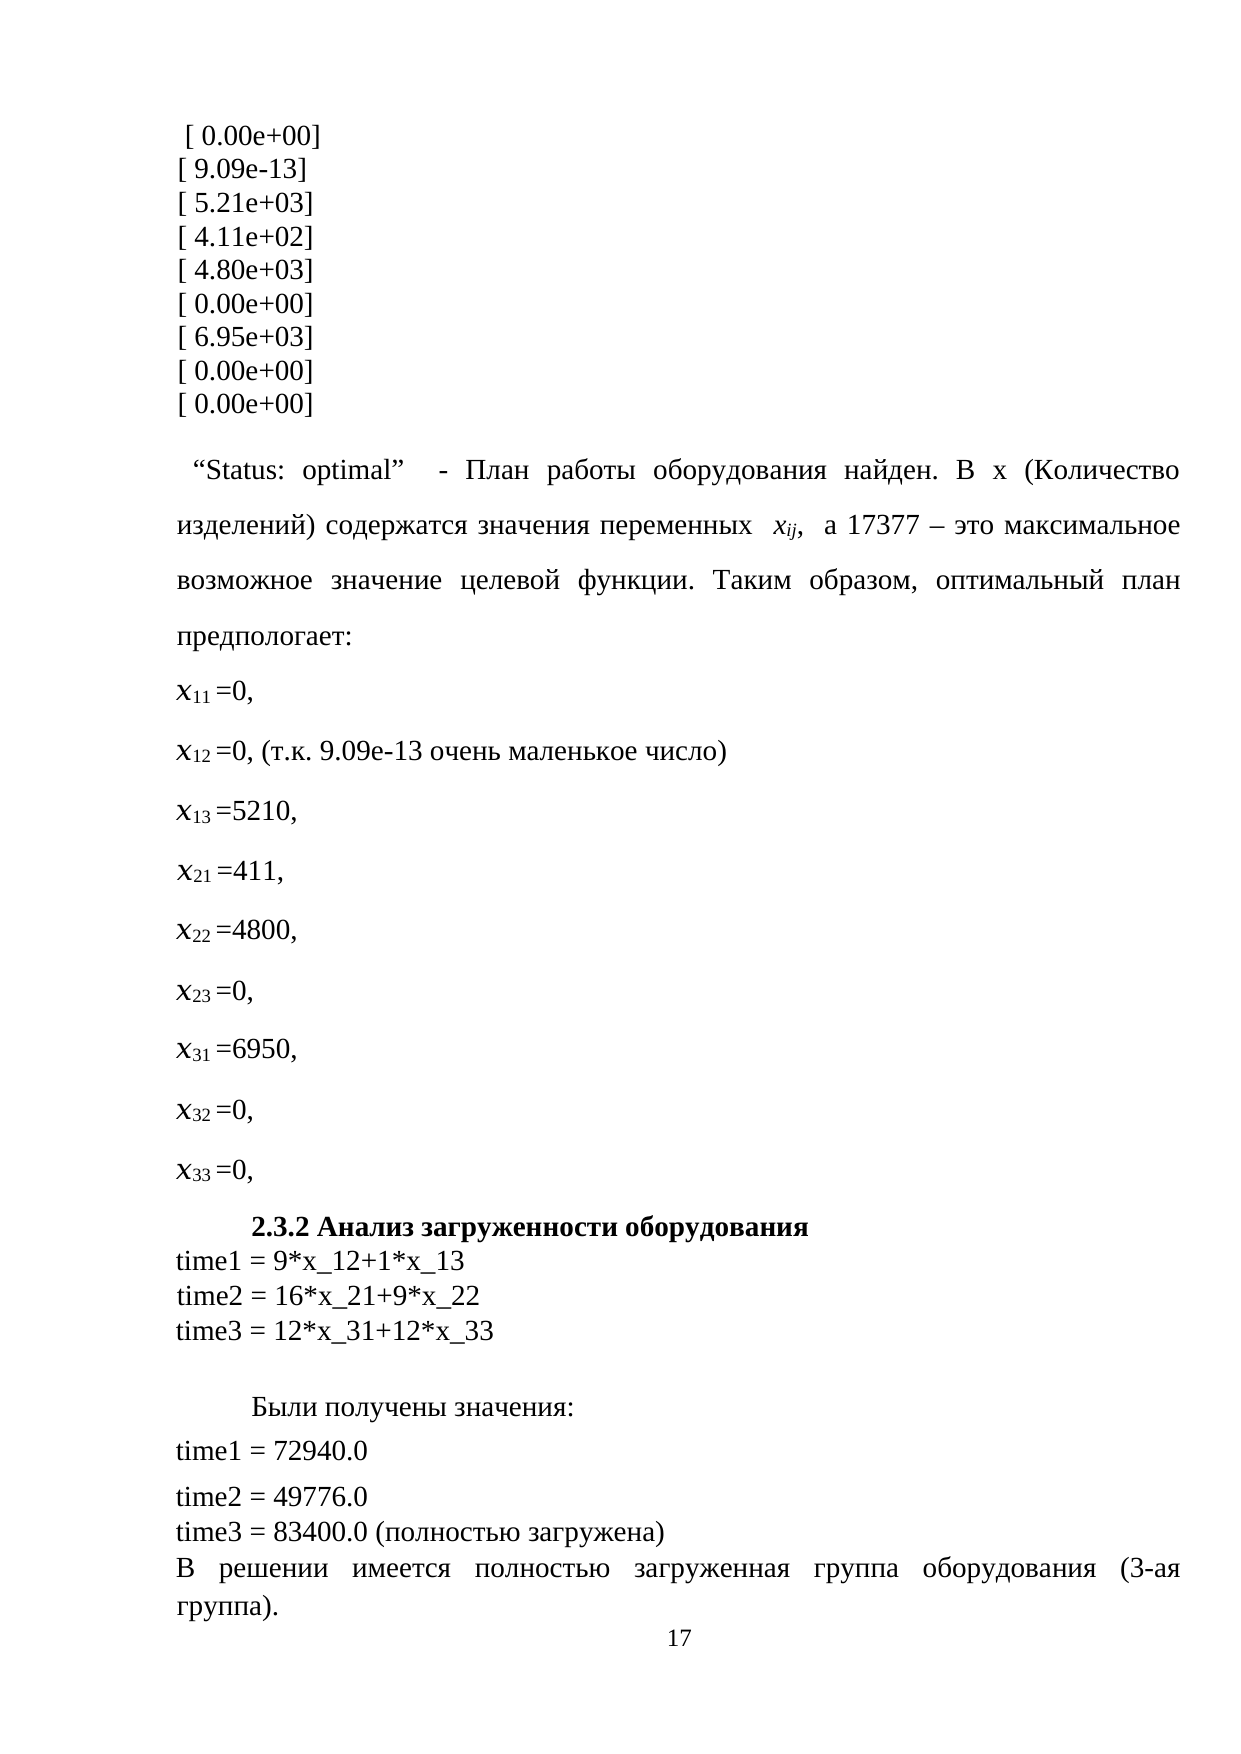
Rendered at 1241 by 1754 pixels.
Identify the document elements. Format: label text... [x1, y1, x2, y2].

text “Status: optimal” - План работы оборудования найден. В x (Количество изделений) содержатся значения переменных xij, а 17377 – это максимальное возможное значение целевой функции. Таким образом, оптимальный план предпологает: [176, 452, 1181, 651]
text [ 4.11e+02] [177, 219, 1181, 252]
text [ 5.21e+03] [177, 185, 1181, 219]
text [ 0.00e+00] [177, 286, 1181, 319]
text [ 4.80e+03] [177, 252, 1181, 286]
text 𝑥13 =5210, 𝑥21 =411, [176, 793, 323, 886]
text time1 = 72940.0 [176, 1433, 1181, 1466]
text time3 = 83400.0 (полностью загружена) [176, 1514, 746, 1548]
text time1 = 9*x_12+1*x_13 time2 = 16*x_21+9*x_22 [176, 1243, 530, 1311]
text [ 6.95e+03] [177, 319, 1181, 353]
text 𝑥11 =0, [176, 673, 1181, 707]
text 𝑥12 =0, (т.к. 9.09e-13 очень маленькое число) [176, 733, 1181, 767]
text time3 = 12*x_31+12*x_33 [176, 1313, 1181, 1347]
text [ 0.00e+00] [177, 386, 1181, 420]
text 𝑥33 =0, [176, 1152, 1181, 1185]
text [ 0.00e+00] [177, 353, 1181, 386]
text В решении имеется полностью загруженная группа оборудования (3-ая группа). [176, 1550, 1181, 1621]
text [ 0.00e+00] [177, 118, 1181, 152]
text 𝑥23 =0, [176, 973, 1181, 1006]
text Были получены значения: [251, 1389, 1181, 1422]
text time2 = 49776.0 [176, 1479, 746, 1512]
text 𝑥32 =0, [176, 1092, 1181, 1126]
text 𝑥31 =6950, [176, 1032, 1181, 1065]
text [ 9.09e-13] [177, 152, 1181, 185]
text 𝑥22 =4800, [176, 912, 1181, 946]
subtitle 2.3.2 Анализ загруженности оборудования [177, 1209, 1181, 1243]
